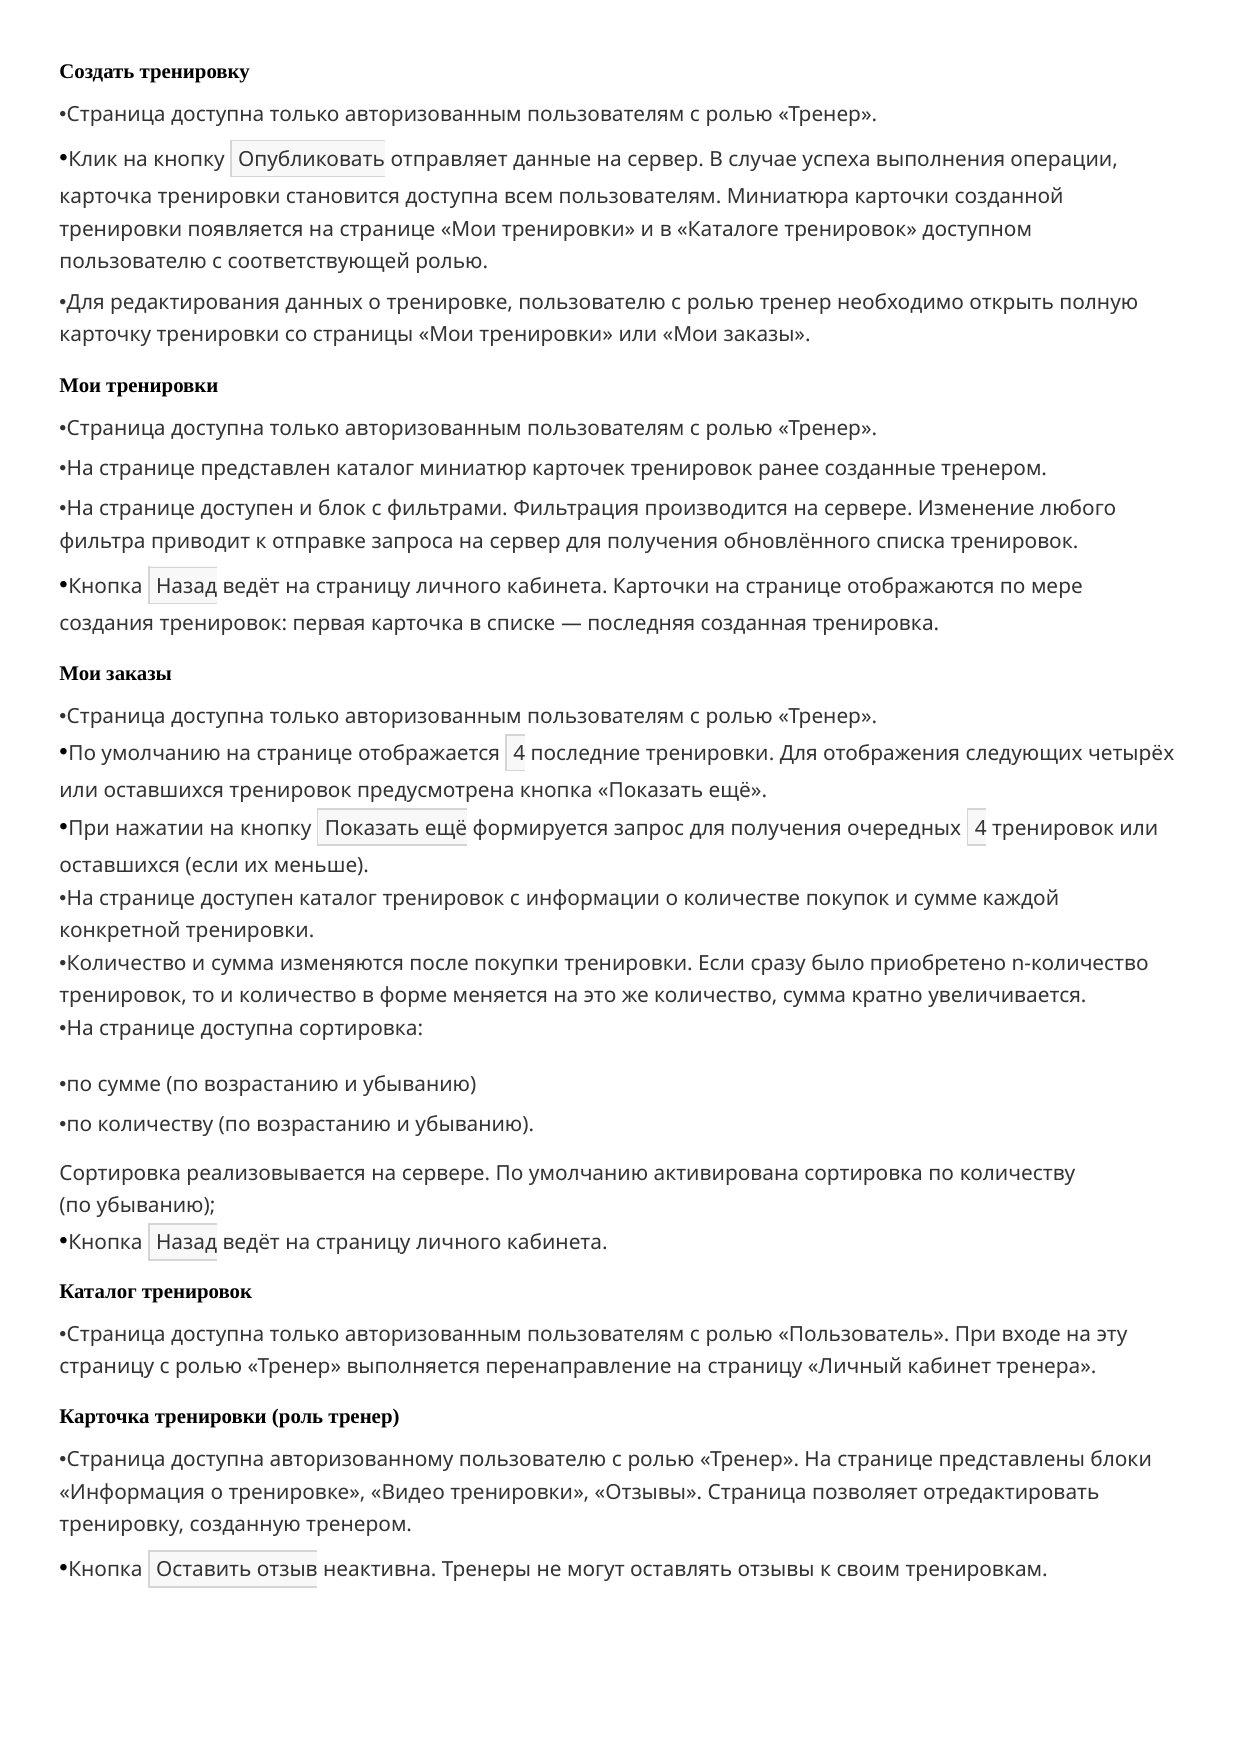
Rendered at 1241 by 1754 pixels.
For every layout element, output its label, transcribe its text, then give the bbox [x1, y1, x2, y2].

list По умолчанию на странице отображается 4 последние тренировки. Для отображения следующих четырёх или оставшихся тренировок предусмотрена кнопка «Показать ещё». [59, 734, 1181, 804]
subtitle Мои заказы [59, 661, 1181, 685]
list Страница доступна только авторизованным пользователям с ролью «Тренер». [59, 701, 1181, 730]
list по количеству (по возрастанию и убыванию). [59, 1109, 1181, 1138]
list Кнопка Назад ведёт на страницу личного кабинета. [59, 1223, 148, 1261]
subtitle Мои тренировки [59, 372, 1181, 397]
list Страница доступна только авторизованным пользователям с ролью «Тренер». [59, 413, 1181, 441]
list Страница доступна авторизованному пользователю с ролью «Тренер». На странице представлены блоки «Информация о тренировке», «Видео тренировки», «Отзывы». Страница позволяет отредактировать тренировку, созданную тренером. [59, 1444, 1181, 1538]
list Кнопка Назад ведёт на страницу личного кабинета. Карточки на странице отображаются по мере создания тренировок: первая карточка в списке — последняя созданная тренировка. [59, 566, 1181, 637]
list Страница доступна только авторизованным пользователям с ролью «Пользователь». При входе на эту страницу с ролью «Тренер» выполняется перенаправление на страницу «Личный кабинет тренера». [59, 1319, 1181, 1380]
list Кнопка Оставить отзыв неактивна. Тренеры не могут оставлять отзывы к своим тренировкам. [59, 1550, 148, 1588]
list Сортировка реализовывается на сервере. По умолчанию активирована сортировка по количеству (по убыванию); [59, 1158, 1181, 1219]
subtitle Карточка тренировки (роль тренер) [59, 1404, 1181, 1428]
list На странице доступен и блок с фильтрами. Фильтрация производится на сервере. Изменение любого фильтра приводит к отправке запроса на сервер для получения обновлённого списка тренировок. [59, 493, 1181, 554]
list Клик на кнопку Опубликовать отправляет данные на сервер. В случае успеха выполнения операции, карточка тренировки становится доступна всем пользователям. Миниатюра карточки созданной тренировки появляется на странице «Мои тренировки» и в «Каталоге тренировок» доступном пользователю с соответствующей ролью. [59, 139, 1181, 275]
list Количество и сумма изменяются после покупки тренировки. Если сразу было приобретено n-количество тренировок, то и количество в форме меняется на это же количество, сумма кратно увеличивается. [59, 948, 1181, 1009]
list Кнопка Назад ведёт на страницу личного кабинета. [150, 1223, 1181, 1261]
list На странице доступна сортировка: [59, 1013, 1181, 1041]
list Кнопка Оставить отзыв неактивна. Тренеры не могут оставлять отзывы к своим тренировкам. [150, 1550, 1181, 1588]
list При нажатии на кнопку Показать ещё формируется запрос для получения очередных 4 тренировок или оставшихся (если их меньше). [59, 808, 1181, 878]
list по сумме (по возрастанию и убыванию) [59, 1069, 1181, 1097]
list Страница доступна только авторизованным пользователям с ролью «Тренер». [59, 99, 1181, 128]
subtitle Создать тренировку [59, 59, 1181, 83]
subtitle Каталог тренировок [59, 1279, 1181, 1303]
list На странице представлен каталог миниатюр карточек тренировок ранее созданные тренером. [59, 453, 1181, 481]
list На странице доступен каталог тренировок с информации о количестве покупок и сумме каждой конкретной тренировки. [59, 883, 1181, 944]
list Для редактирования данных о тренировке, пользователю с ролью тренер необходимо открыть полную карточку тренировки со страницы «Мои тренировки» или «Мои заказы». [59, 287, 1181, 348]
